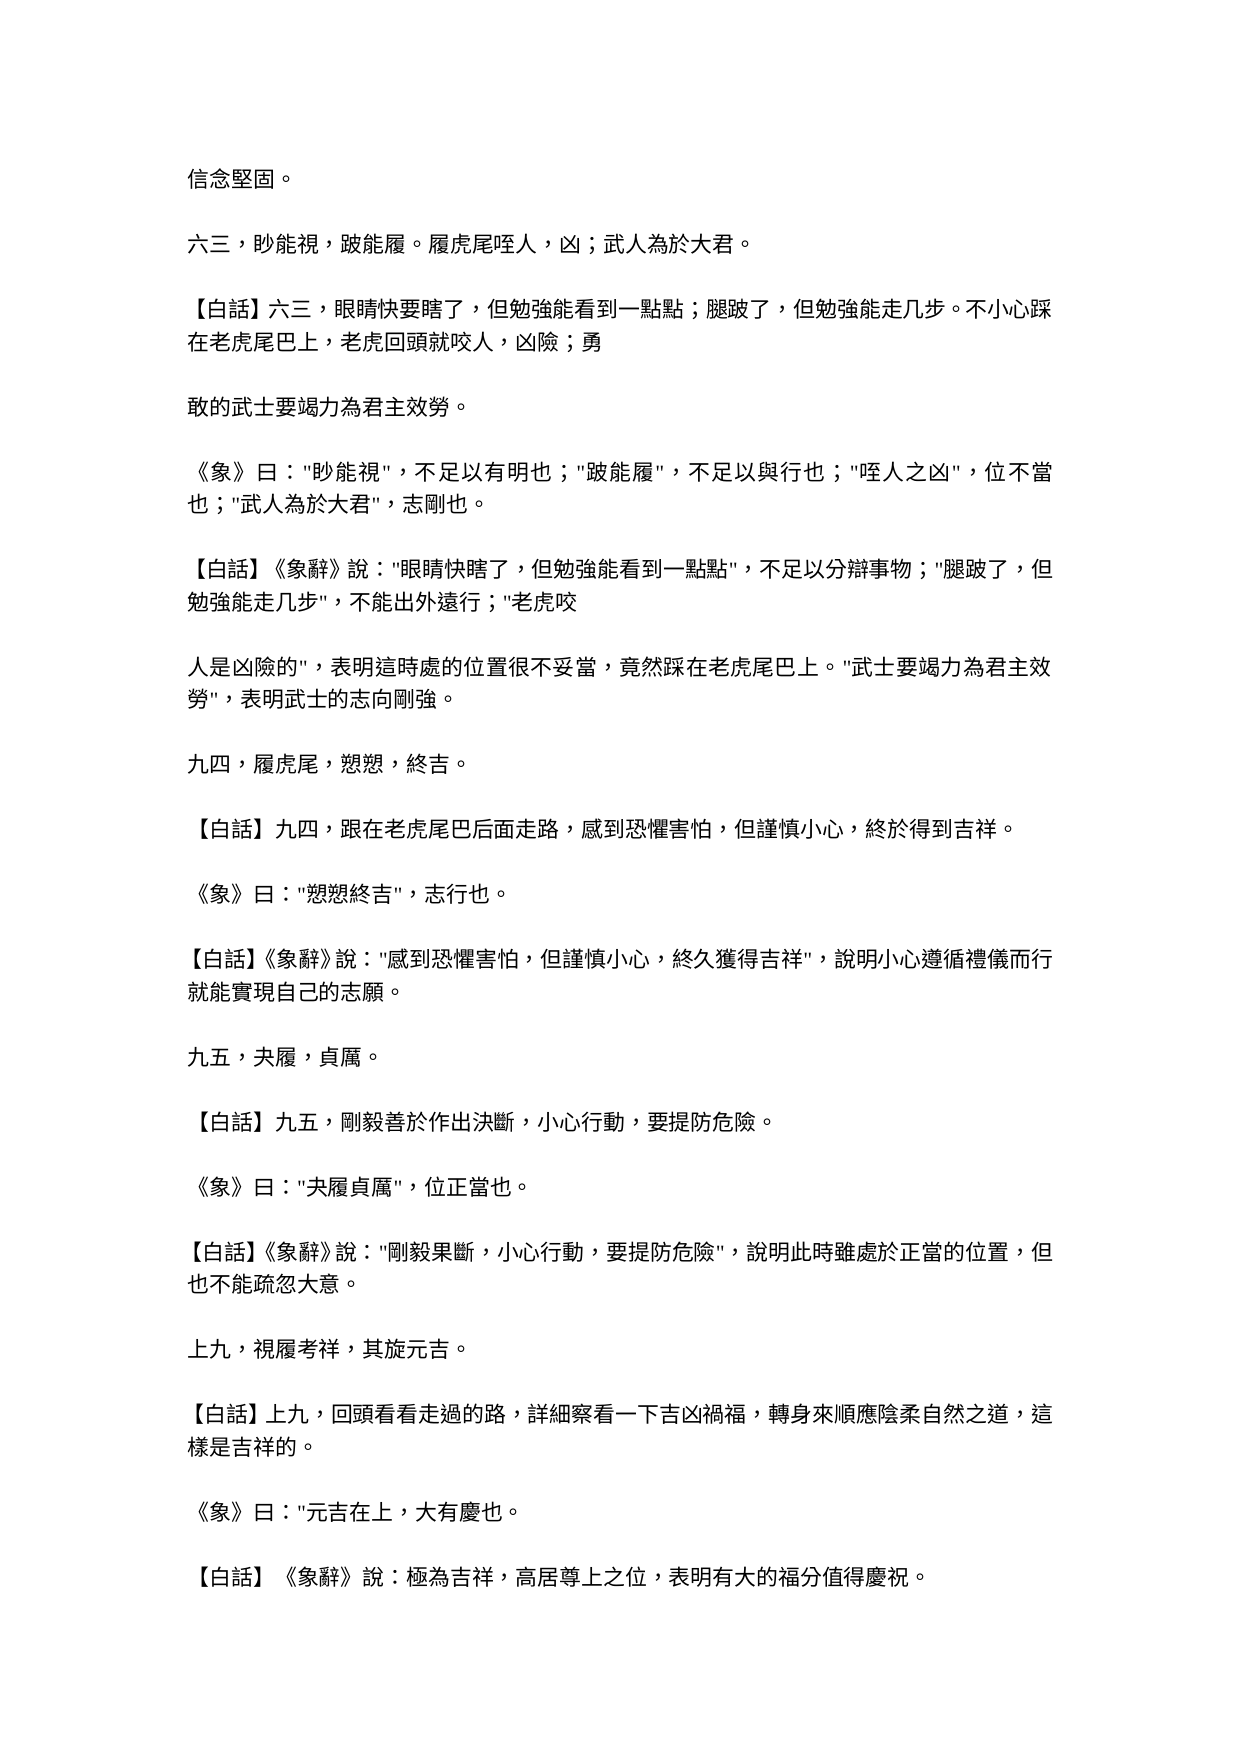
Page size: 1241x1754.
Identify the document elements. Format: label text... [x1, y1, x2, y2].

text 【白話】《象辭》說："幽居的人可獲吉祥"，說明自己內心平靜自然毫不紊亂，循禮儀而行的信念堅固。 [187, 162, 1053, 194]
text 【白話】《象辭》說："感到恐懼害怕，但謹慎小心，終久獲得吉祥"，說明小心遵循禮儀而行就能實現自己的志願。 [187, 942, 1053, 1007]
text 《象》曰："元吉在上，大有慶也。 [187, 1494, 1053, 1527]
text 六三，眇能視，跛能履。履虎尾咥人，凶；武人為於大君。 [187, 227, 1053, 259]
text 敢的武士要竭力為君主效勞。 [187, 389, 1053, 422]
text 【白話】九四，跟在老虎尾巴后面走路，感到恐懼害怕，但謹慎小心，終於得到吉祥。 [187, 812, 1053, 844]
text 【白話】《象辭》說："剛毅果斷，小心行動，要提防危險"，說明此時雖處於正當的位置，但也不能疏忽大意。 [187, 1234, 1053, 1299]
text 上九，視履考祥，其旋元吉。 [187, 1332, 1053, 1364]
text 《象》曰："眇能視"，不足以有明也；"跛能履"，不足以與行也；"咥人之凶"，位不當也；"武人為於大君"，志剛也。 [187, 454, 1053, 519]
text 【白話】上九，回頭看看走過的路，詳細察看一下吉凶禍福，轉身來順應陰柔自然之道，這樣是吉祥的。 [187, 1397, 1053, 1462]
text 人是凶險的"，表明這時處的位置很不妥當，竟然踩在老虎尾巴上。"武士要竭力為君主效勞"，表明武士的志向剛強。 [187, 649, 1053, 714]
text 【白話】《象辭》說：極為吉祥，高居尊上之位，表明有大的福分值得慶祝。 [187, 1559, 1053, 1592]
text 《象》曰："愬愬終吉"，志行也。 [187, 877, 1053, 909]
text 九四，履虎尾，愬愬，終吉。 [187, 747, 1053, 779]
text 九五，夬履，貞厲。 [187, 1039, 1053, 1072]
text 【白話】《象辭》說："眼睛快瞎了，但勉強能看到一點點"，不足以分辯事物；"腿跛了，但勉強能走几步"，不能出外遠行；"老虎咬 [187, 552, 1053, 617]
text 【白話】九五，剛毅善於作出決斷，小心行動，要提防危險。 [187, 1104, 1053, 1137]
text 【白話】六三，眼睛快要瞎了，但勉強能看到一點點；腿跛了，但勉強能走几步。不小心踩在老虎尾巴上，老虎回頭就咬人，凶險；勇 [187, 292, 1053, 357]
text 《象》曰："夬履貞厲"，位正當也。 [187, 1169, 1053, 1202]
